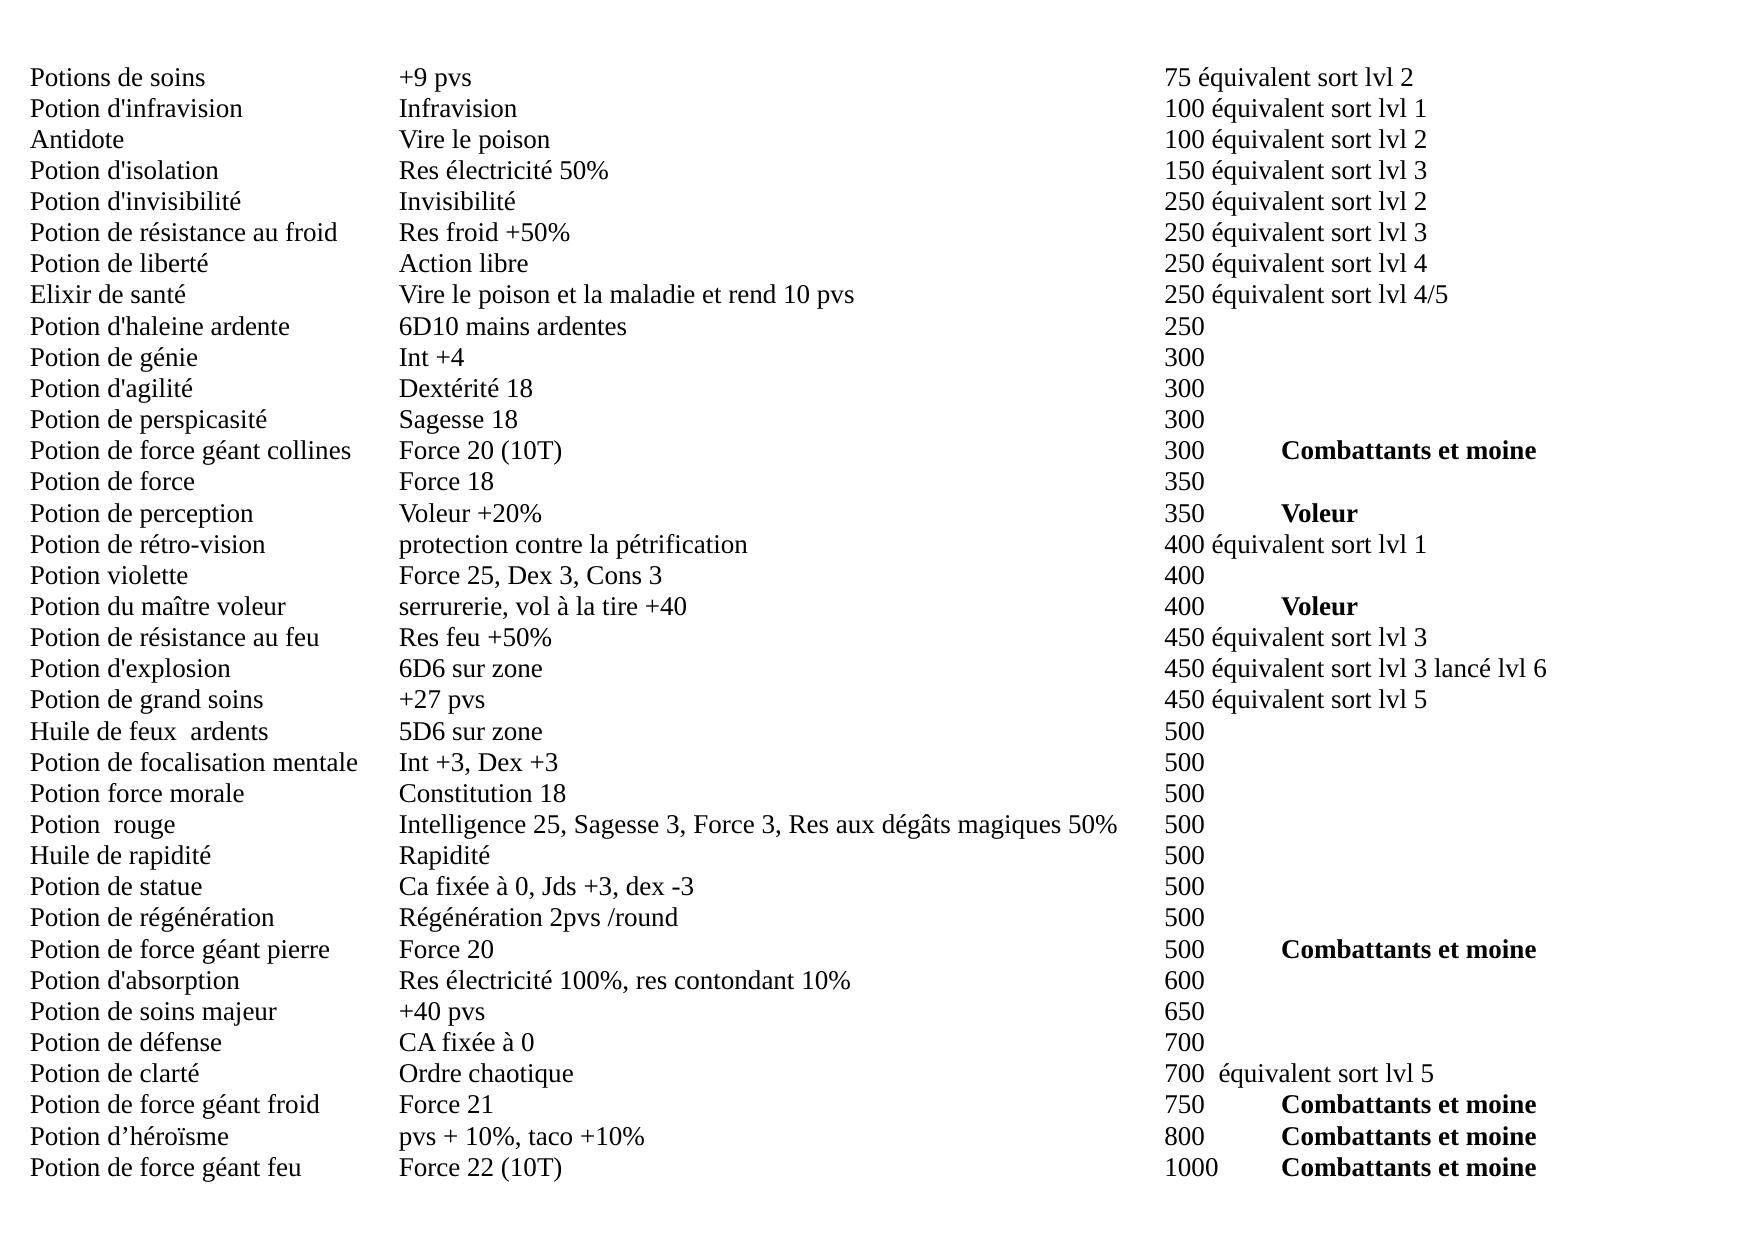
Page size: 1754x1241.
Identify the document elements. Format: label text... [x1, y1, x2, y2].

text Potion du maître voleur serrurerie, vol à la tire +40 400 Voleur [29, 590, 1724, 621]
text Potion de soins majeur +40 pvs 650 [29, 995, 1724, 1026]
text Potion d'infravision Infravision 100 équivalent sort lvl 1 [29, 92, 1724, 123]
text Potion de régénération Régénération 2pvs /round 500 [29, 902, 1724, 933]
text Potion de force géant pierre Force 20 500 Combattants et moine [29, 933, 1724, 964]
text Huile de rapidité Rapidité 500 [29, 839, 1724, 870]
text Potion de génie Int +4 300 [29, 341, 1724, 372]
text Potion de perception Voleur +20% 350 Voleur [29, 497, 1724, 528]
text Potion de résistance au froid Res froid +50% 250 équivalent sort lvl 3 [29, 216, 1724, 247]
text Potion d'isolation Res électricité 50% 150 équivalent sort lvl 3 [29, 154, 1724, 185]
text Potion de perspicasité Sagesse 18 300 [29, 403, 1724, 434]
text Potion de force géant froid Force 21 750 Combattants et moine [29, 1088, 1724, 1119]
text Potion force morale Constitution 18 500 [29, 777, 1724, 808]
text Potion de résistance au feu Res feu +50% 450 équivalent sort lvl 3 [29, 621, 1724, 652]
text Potion d’héroïsme pvs + 10%, taco +10% 800 Combattants et moine [29, 1119, 1724, 1151]
text Potion d'agilité Dextérité 18 300 [29, 372, 1724, 403]
text Potion de force géant collines Force 20 (10T) 300 Combattants et moine [29, 434, 1724, 466]
text Potion d'haleine ardente 6D10 mains ardentes 250 [29, 310, 1724, 341]
text Potion de grand soins +27 pvs 450 équivalent sort lvl 5 [29, 683, 1724, 715]
text Potion de clarté Ordre chaotique 700 équivalent sort lvl 5 [29, 1057, 1724, 1088]
text Potion de liberté Action libre 250 équivalent sort lvl 4 [29, 247, 1724, 279]
text Potion de focalisation mentale Int +3, Dex +3 500 [29, 746, 1724, 777]
text Elixir de santé Vire le poison et la maladie et rend 10 pvs 250 équivalent sort lvl 4/5 [29, 279, 1724, 310]
text Potion de rétro-vision protection contre la pétrification 400 équivalent sort lvl 1 [29, 528, 1724, 559]
text Potion d'absorption Res électricité 100%, res contondant 10% 600 [29, 964, 1724, 995]
text Potion d'explosion 6D6 sur zone 450 équivalent sort lvl 3 lancé lvl 6 [29, 652, 1724, 683]
text Potion rouge Intelligence 25, Sagesse 3, Force 3, Res aux dégâts magiques 50% 500 [29, 808, 1724, 839]
text Potion d'invisibilité Invisibilité 250 équivalent sort lvl 2 [29, 185, 1724, 216]
text Antidote Vire le poison 100 équivalent sort lvl 2 [29, 123, 1724, 154]
text Potions de soins +9 pvs 75 équivalent sort lvl 2 [29, 61, 1724, 92]
text Potion de force géant feu Force 22 (10T) 1000 Combattants et moine [29, 1151, 1724, 1182]
text Potion de force Force 18 350 [29, 466, 1724, 497]
text Huile de feux ardents 5D6 sur zone 500 [29, 715, 1724, 746]
text Potion de défense CA fixée à 0 700 [29, 1026, 1724, 1057]
text Potion violette Force 25, Dex 3, Cons 3 400 [29, 559, 1724, 590]
text Potion de statue Ca fixée à 0, Jds +3, dex -3 500 [29, 870, 1724, 902]
